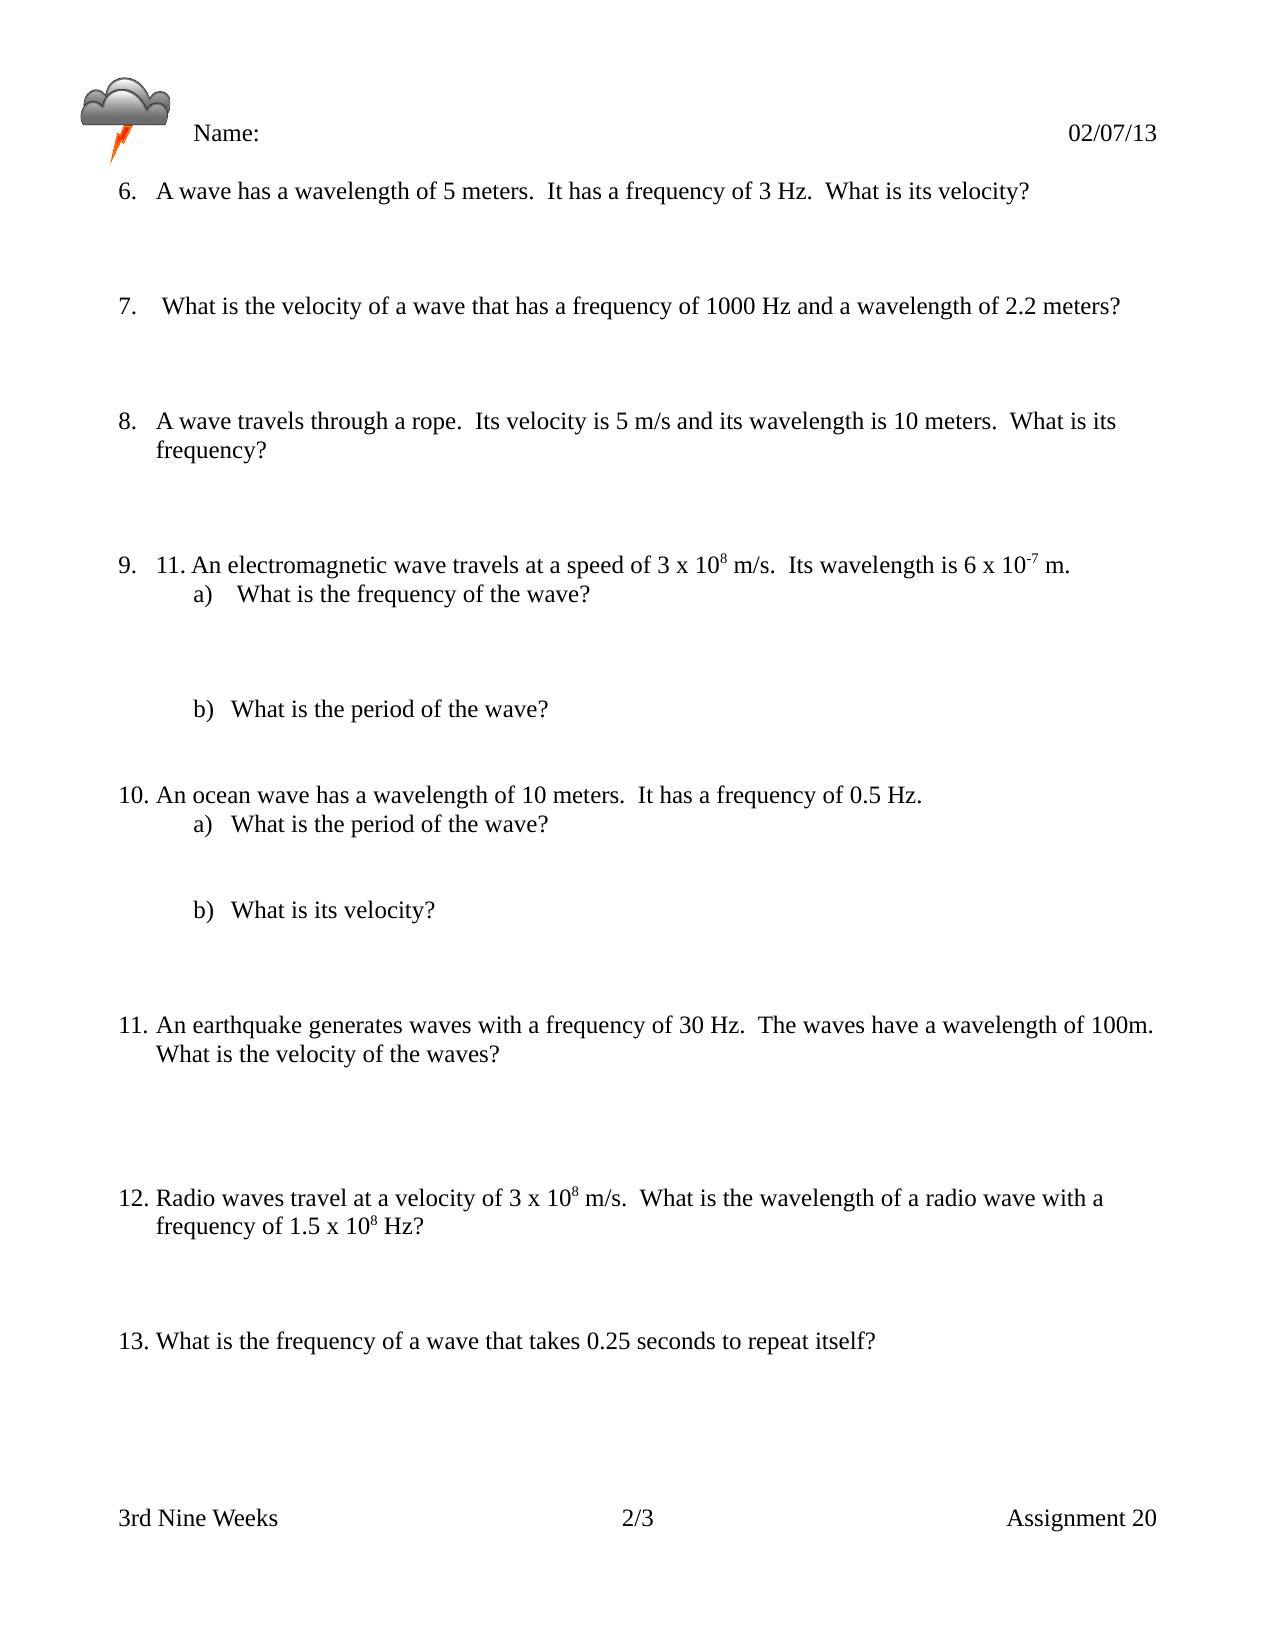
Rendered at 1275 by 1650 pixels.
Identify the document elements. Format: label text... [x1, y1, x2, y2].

list What is the period of the wave? [193, 694, 1157, 723]
list What is its velocity? [193, 895, 1157, 924]
list A wave travels through a rope. Its velocity is 5 m/s and its wavelength is 10 meters. What is its frequency? [118, 406, 1157, 464]
list An earthquake generates waves with a frequency of 30 Hz. The waves have a wavelength of 100m. What is the velocity of the waves? [118, 1010, 1157, 1068]
list What is the velocity of a wave that has a frequency of 1000 Hz and a wavelength of 2.2 meters? [118, 291, 1157, 320]
list Radio waves travel at a velocity of 3 x 108 m/s. What is the wavelength of a radio wave with a frequency of 1.5 x 108 Hz? [118, 1183, 1157, 1240]
list An ocean wave has a wavelength of 10 meters. It has a frequency of 0.5 Hz. [118, 780, 1157, 809]
list What is the frequency of a wave that takes 0.25 seconds to repeat itself? [118, 1326, 1157, 1355]
list What is the period of the wave? [193, 809, 1157, 838]
list 11. An electromagnetic wave travels at a speed of 3 x 108 m/s. Its wavelength is 6 x 10-7 m. [118, 550, 1157, 579]
list What is the frequency of the wave? [193, 579, 1157, 608]
list A wave has a wavelength of 5 meters. It has a frequency of 3 Hz. What is its velocity? [118, 176, 1157, 205]
picture [80, 75, 171, 166]
